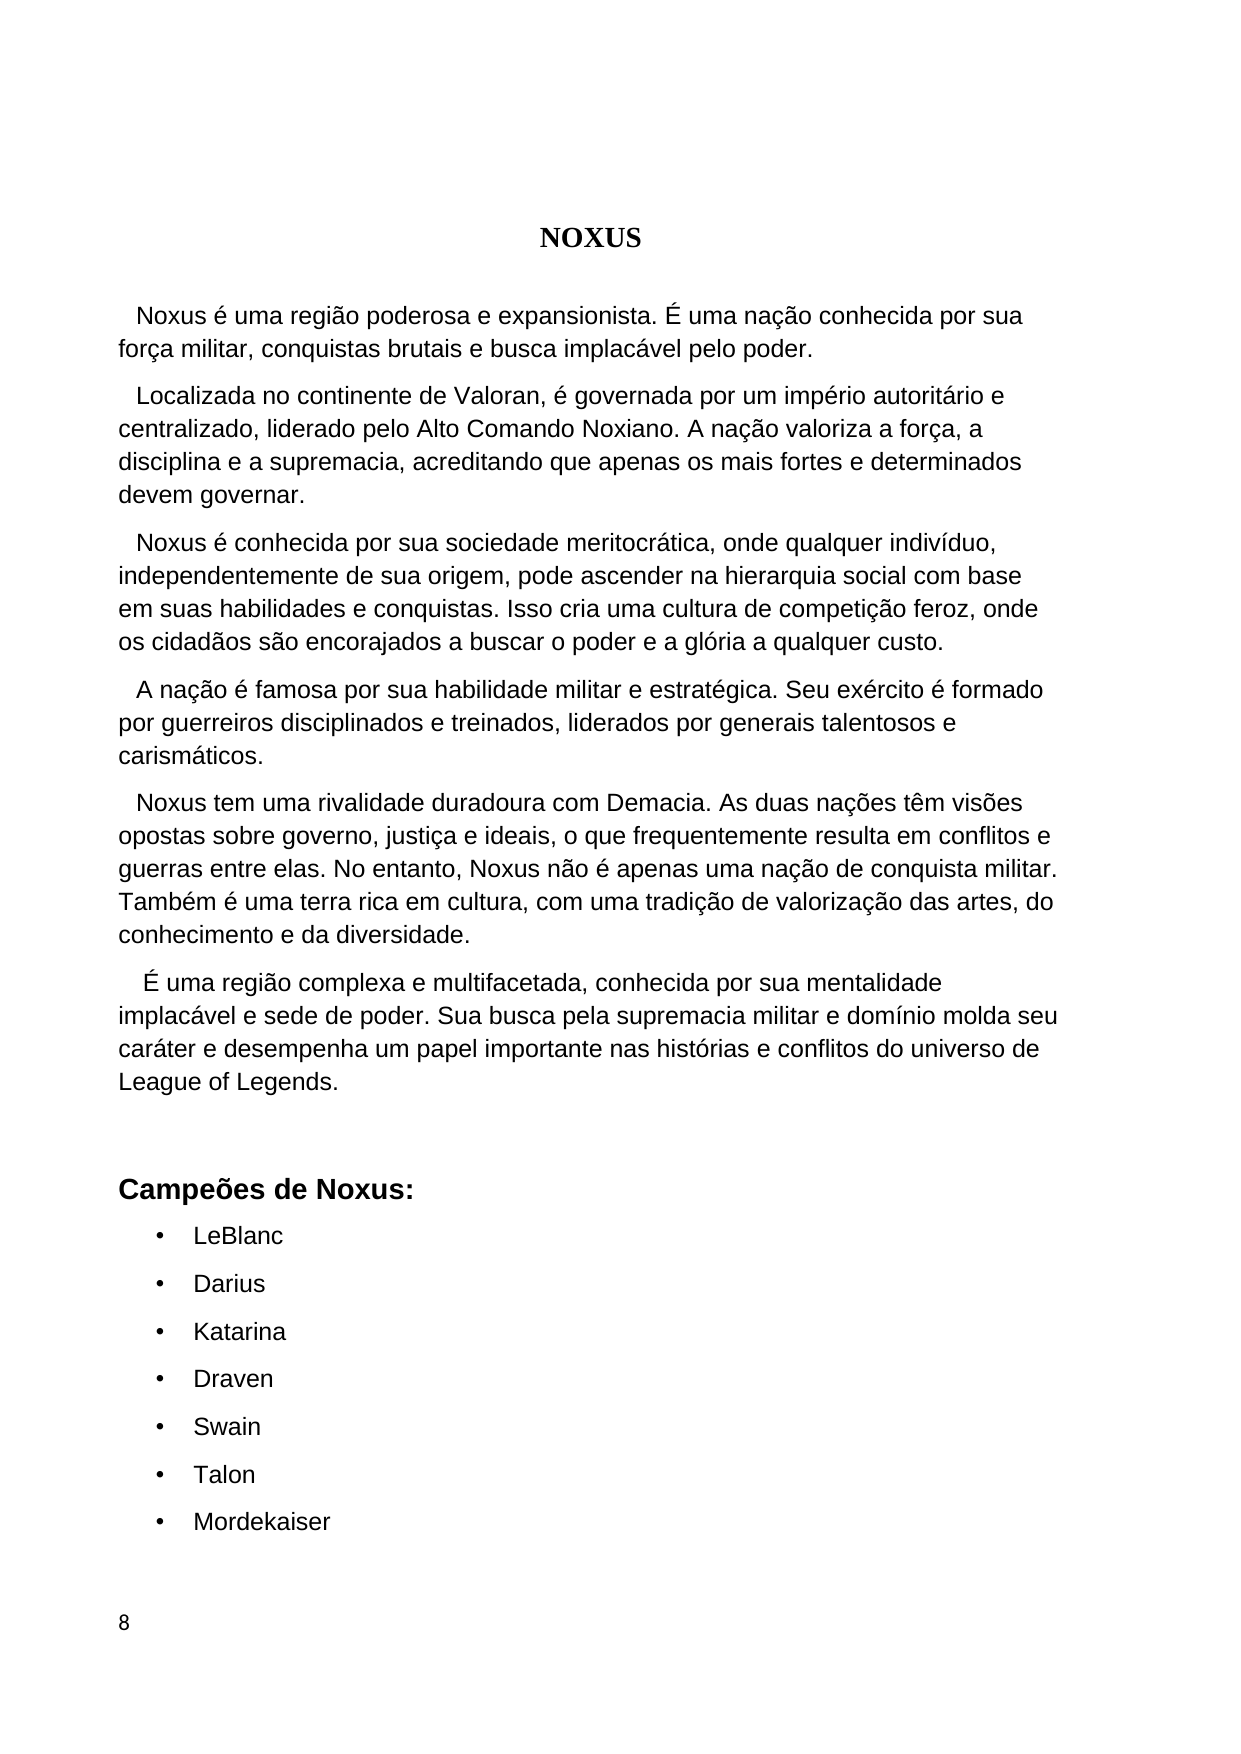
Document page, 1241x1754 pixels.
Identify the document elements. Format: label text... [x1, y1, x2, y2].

text Noxus é conhecida por sua sociedade meritocrática, onde qualquer indivíduo, independentemente de sua origem, pode ascender na hierarquia social com base em suas habilidades e conquistas. Isso cria uma cultura de competição feroz, onde os cidadãos são encorajados a buscar o poder e a glória a qualquer custo. [118, 528, 1063, 656]
subtitle NOXUS [118, 220, 1063, 254]
list Talon [156, 1459, 1063, 1488]
list Darius [156, 1269, 1063, 1298]
list Katarina [156, 1316, 1063, 1345]
text A nação é famosa por sua habilidade militar e estratégica. Seu exército é formado por guerreiros disciplinados e treinados, liderados por generais talentosos e carismáticos. [118, 675, 1063, 769]
text Noxus tem uma rivalidade duradoura com Demacia. As duas nações têm visões opostas sobre governo, justiça e ideais, o que frequentemente resulta em conflitos e guerras entre elas. No entanto, Noxus não é apenas uma nação de conquista militar. Também é uma terra rica em cultura, com uma tradição de valorização das artes, do conhecimento e da diversidade. [118, 788, 1063, 949]
text É uma região complexa e multifacetada, conhecida por sua mentalidade implacável e sede de poder. Sua busca pela supremacia militar e domínio molda seu caráter e desempenha um papel importante nas histórias e conflitos do universo de League of Legends. [118, 968, 1063, 1096]
subtitle Campeões de Noxus: [118, 1172, 1063, 1206]
list Swain [156, 1412, 1063, 1441]
list LeBlanc [156, 1221, 1063, 1250]
list Mordekaiser [156, 1507, 1063, 1536]
text Noxus é uma região poderosa e expansionista. É uma nação conhecida por sua força militar, conquistas brutais e busca implacável pelo poder. [118, 301, 1063, 362]
list Draven [156, 1364, 1063, 1393]
text Localizada no continente de Valoran, é governada por um império autoritário e centralizado, liderado pelo Alto Comando Noxiano. A nação valoriza a força, a disciplina e a supremacia, acreditando que apenas os mais fortes e determinados devem governar. [118, 381, 1063, 509]
